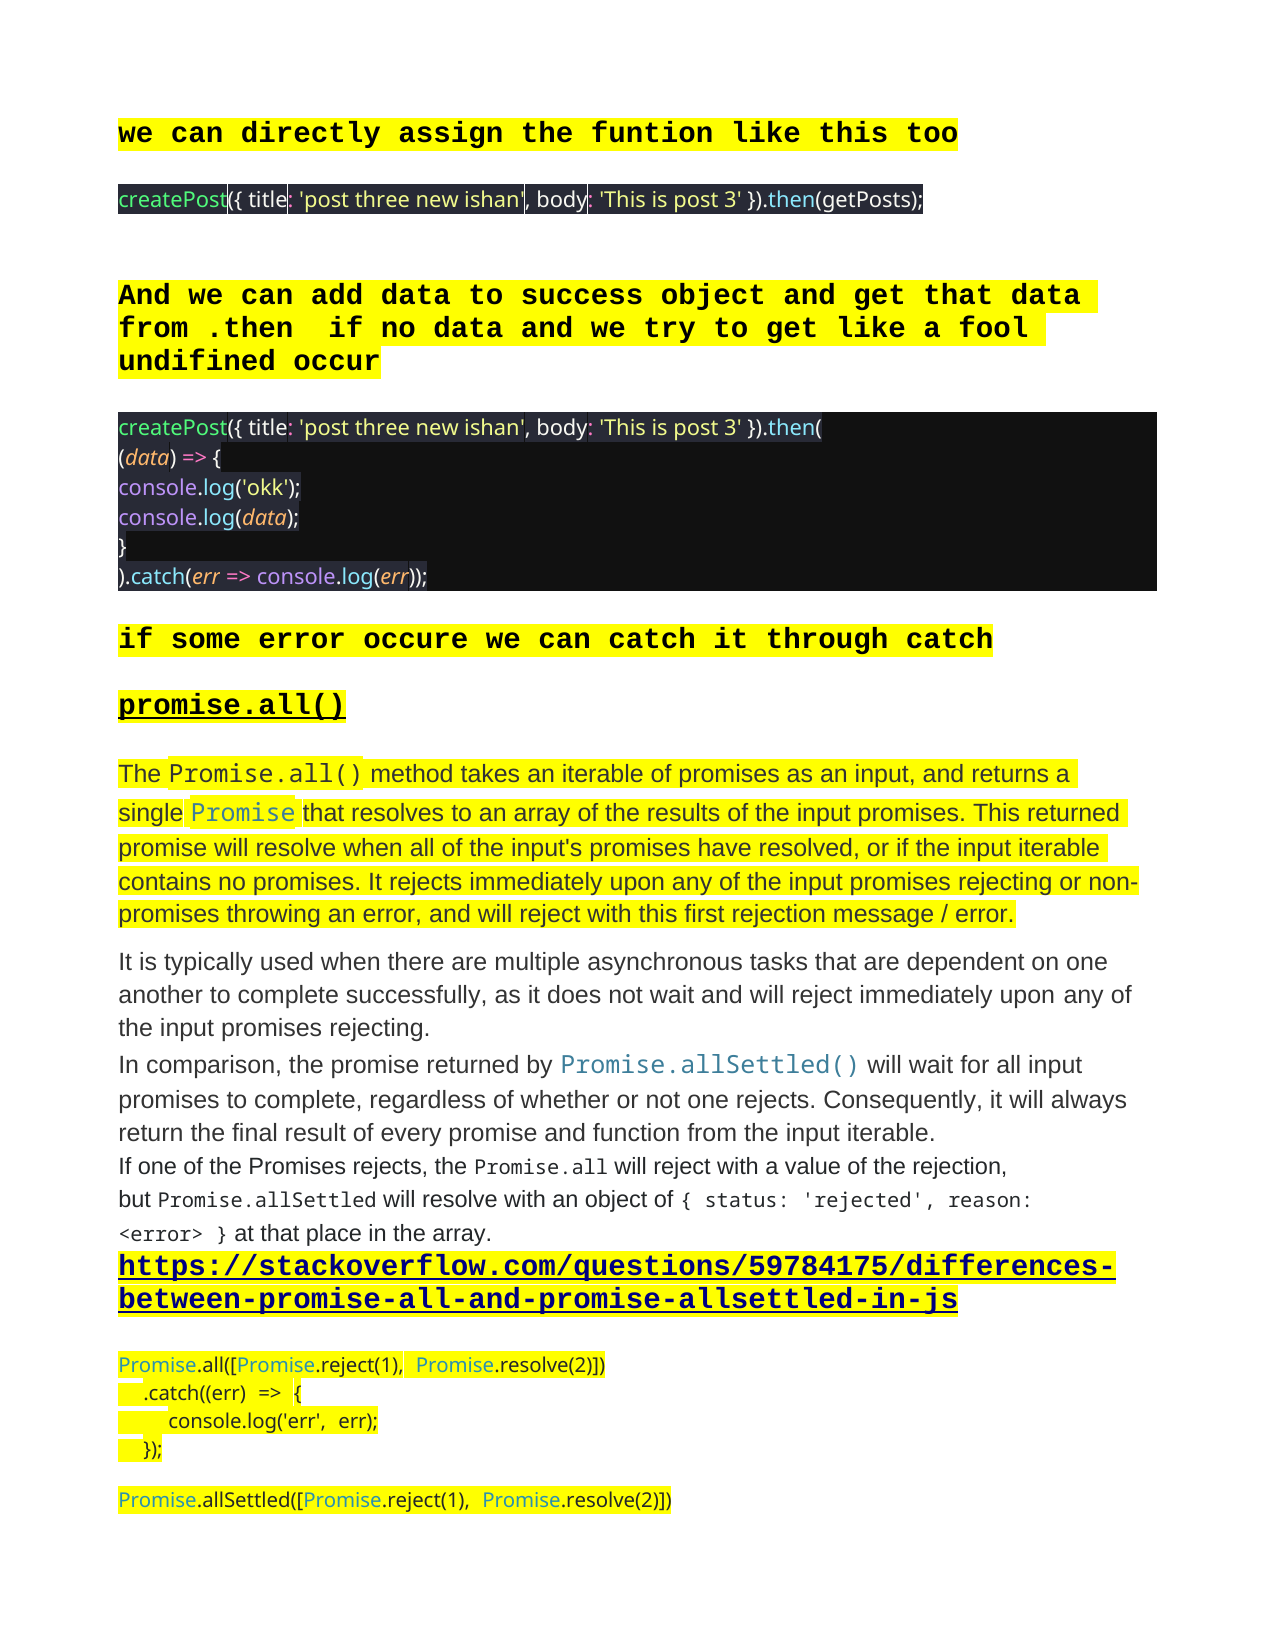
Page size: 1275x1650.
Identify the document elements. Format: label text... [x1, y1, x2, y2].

text Promise.all([Promise.reject(1), Promise.resolve(2)]) [118, 1351, 1157, 1378]
text Promise.allSettled([Promise.reject(1), Promise.resolve(2)]) [118, 1486, 1157, 1514]
text (data) => { [118, 442, 1157, 472]
text createPost({ title: 'post three new ishan', body: 'This is post 3' }).then( [118, 412, 1157, 442]
text we can directly assign the funtion like this too [118, 118, 1157, 151]
text console.log('err', err); [118, 1406, 1157, 1434]
text promise.all() [118, 690, 1157, 723]
text The Promise.all() method takes an iterable of promises as an input, and returns a single Promise that resolves to an array of the results of the input promises. This returned promise will resolve when all of the input's promises have resolved, or if the input iterable contains no promises. It rejects immediately upon any of the input promises rejecting or non-promises throwing an error, and will reject with this first rejection message / error. [118, 756, 1157, 928]
text .catch((err) => { [118, 1378, 1157, 1406]
text It is typically used when there are multiple asynchronous tasks that are dependent on one another to complete successfully, as it does not wait and will reject immediately upon any of the input promises rejecting. In comparison, the promise returned by Promise.allSettled() will wait for all input promises to complete, regardless of whether or not one rejects. Consequently, it will always return the final result of every promise and function from the input iterable. If one of the Promises rejects, the Promise.all will reject with a value of the rejection, but Promise.allSettled will resolve with an object of { status: 'rejected', reason: <error> } at that place in the array. [118, 947, 1157, 1247]
text if some error occure we can catch it through catch [118, 624, 1157, 657]
text } [118, 531, 1157, 561]
text }); [118, 1434, 1157, 1462]
text ).catch(err => console.log(err)); [118, 561, 1157, 591]
text And we can add data to success object and get that data from .then if no data and we try to get like a fool undifined occur [118, 280, 1157, 379]
text console.log('okk'); [118, 472, 1157, 501]
text console.log(data); [118, 501, 1157, 531]
text createPost({ title: 'post three new ishan', body: 'This is post 3' }).then(getPosts); [118, 184, 1157, 214]
text https://stackoverflow.com/questions/59784175/differences-between-promise-all-and-promise-allsettled-in-js [118, 1251, 1157, 1317]
